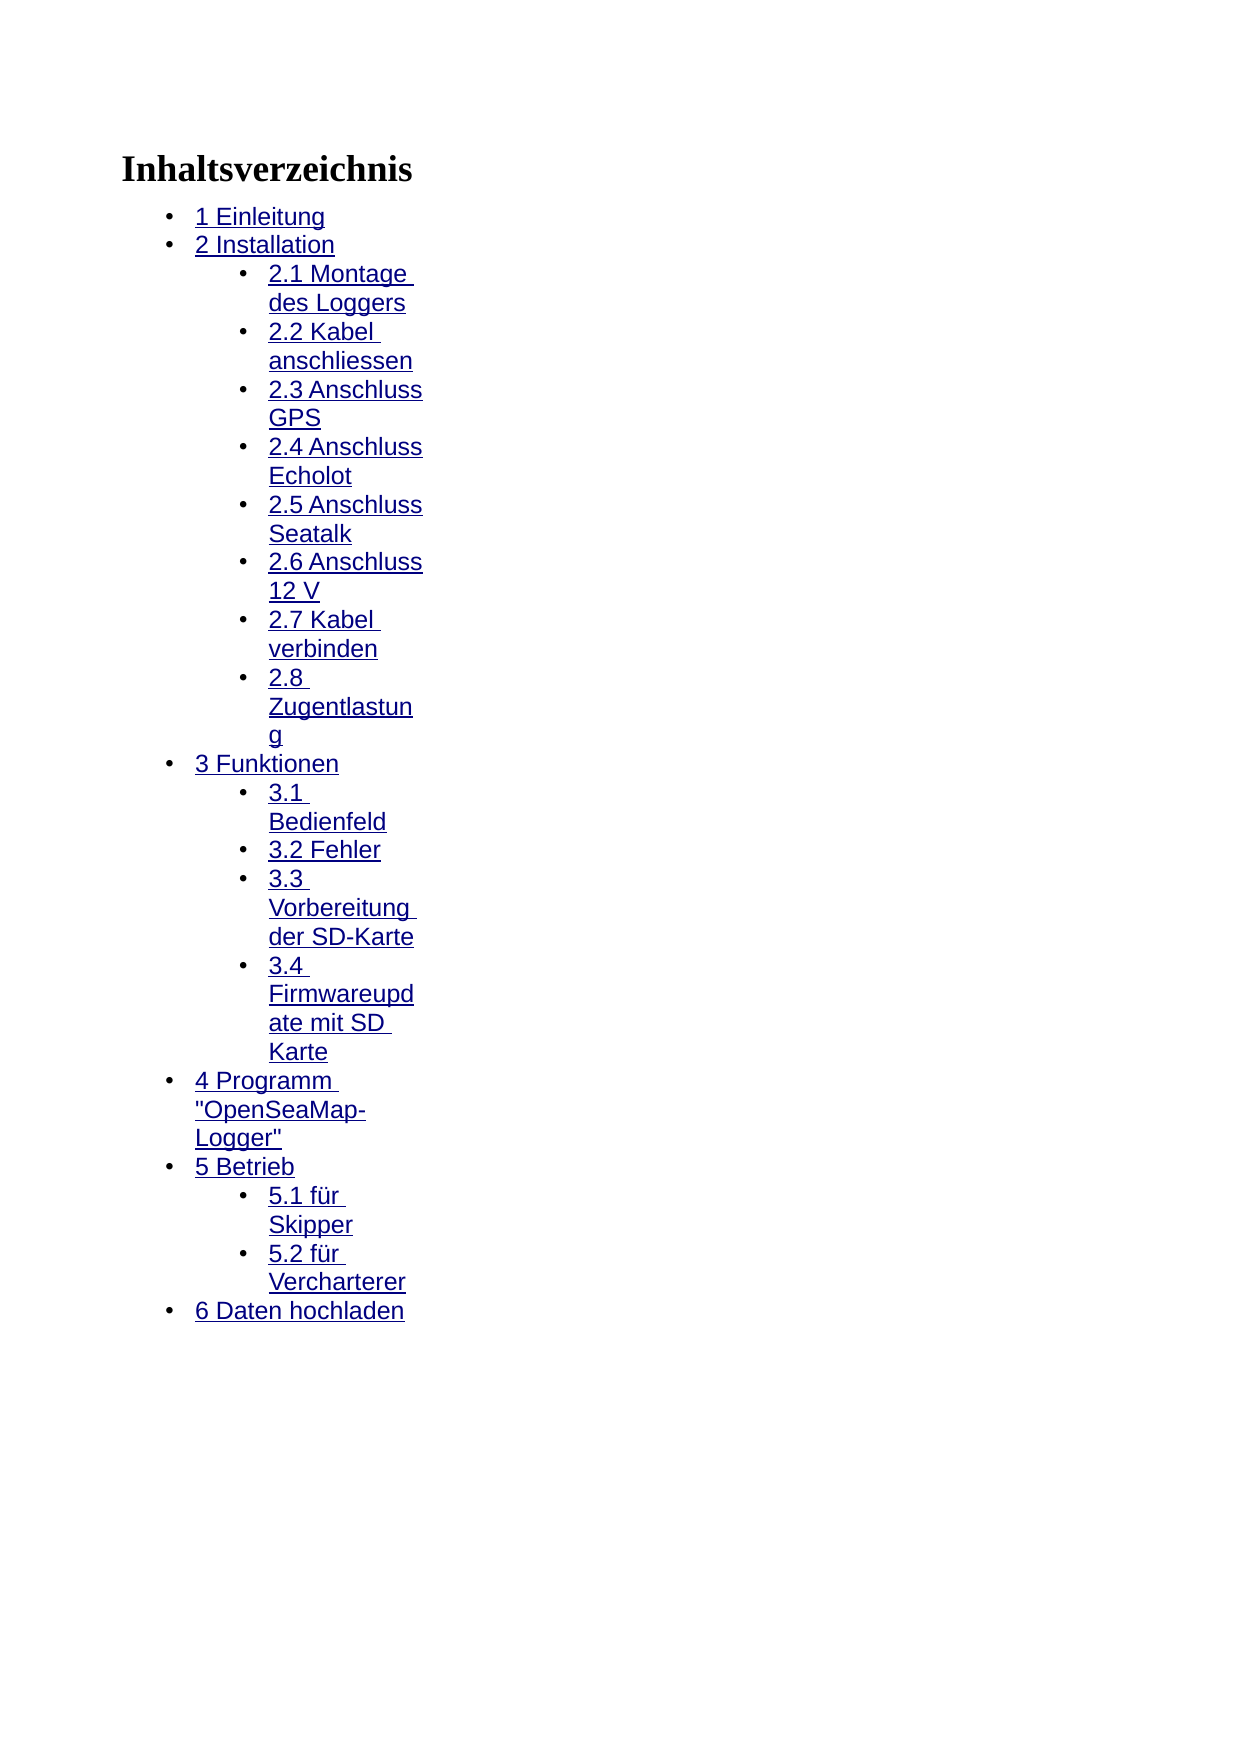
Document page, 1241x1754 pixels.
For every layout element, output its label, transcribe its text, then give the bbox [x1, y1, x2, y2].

table_header Inhaltsverzeichnis 1 Einleitung 2 Installation 2.1 Montage des Loggers 2.2 Kabel anschliessen 2.3 Anschluss GPS 2.4 Anschluss Echolot 2.5 Anschluss Seatalk 2.6 Anschluss 12 V 2.7 Kabel verbinden 2.8 Zugentlastung 3 Funktionen 3.1 Bedienfeld 3.2 Fehler 3.3 Vorbereitung der SD-Karte 3.4 Firmwareupdate mit SD Karte 4 Programm "OpenSeaMap-Logger" 5 Betrieb 5.1 für Skipper 5.2 für Vercharterer 6 Daten hochladen [118, 118, 427, 1357]
